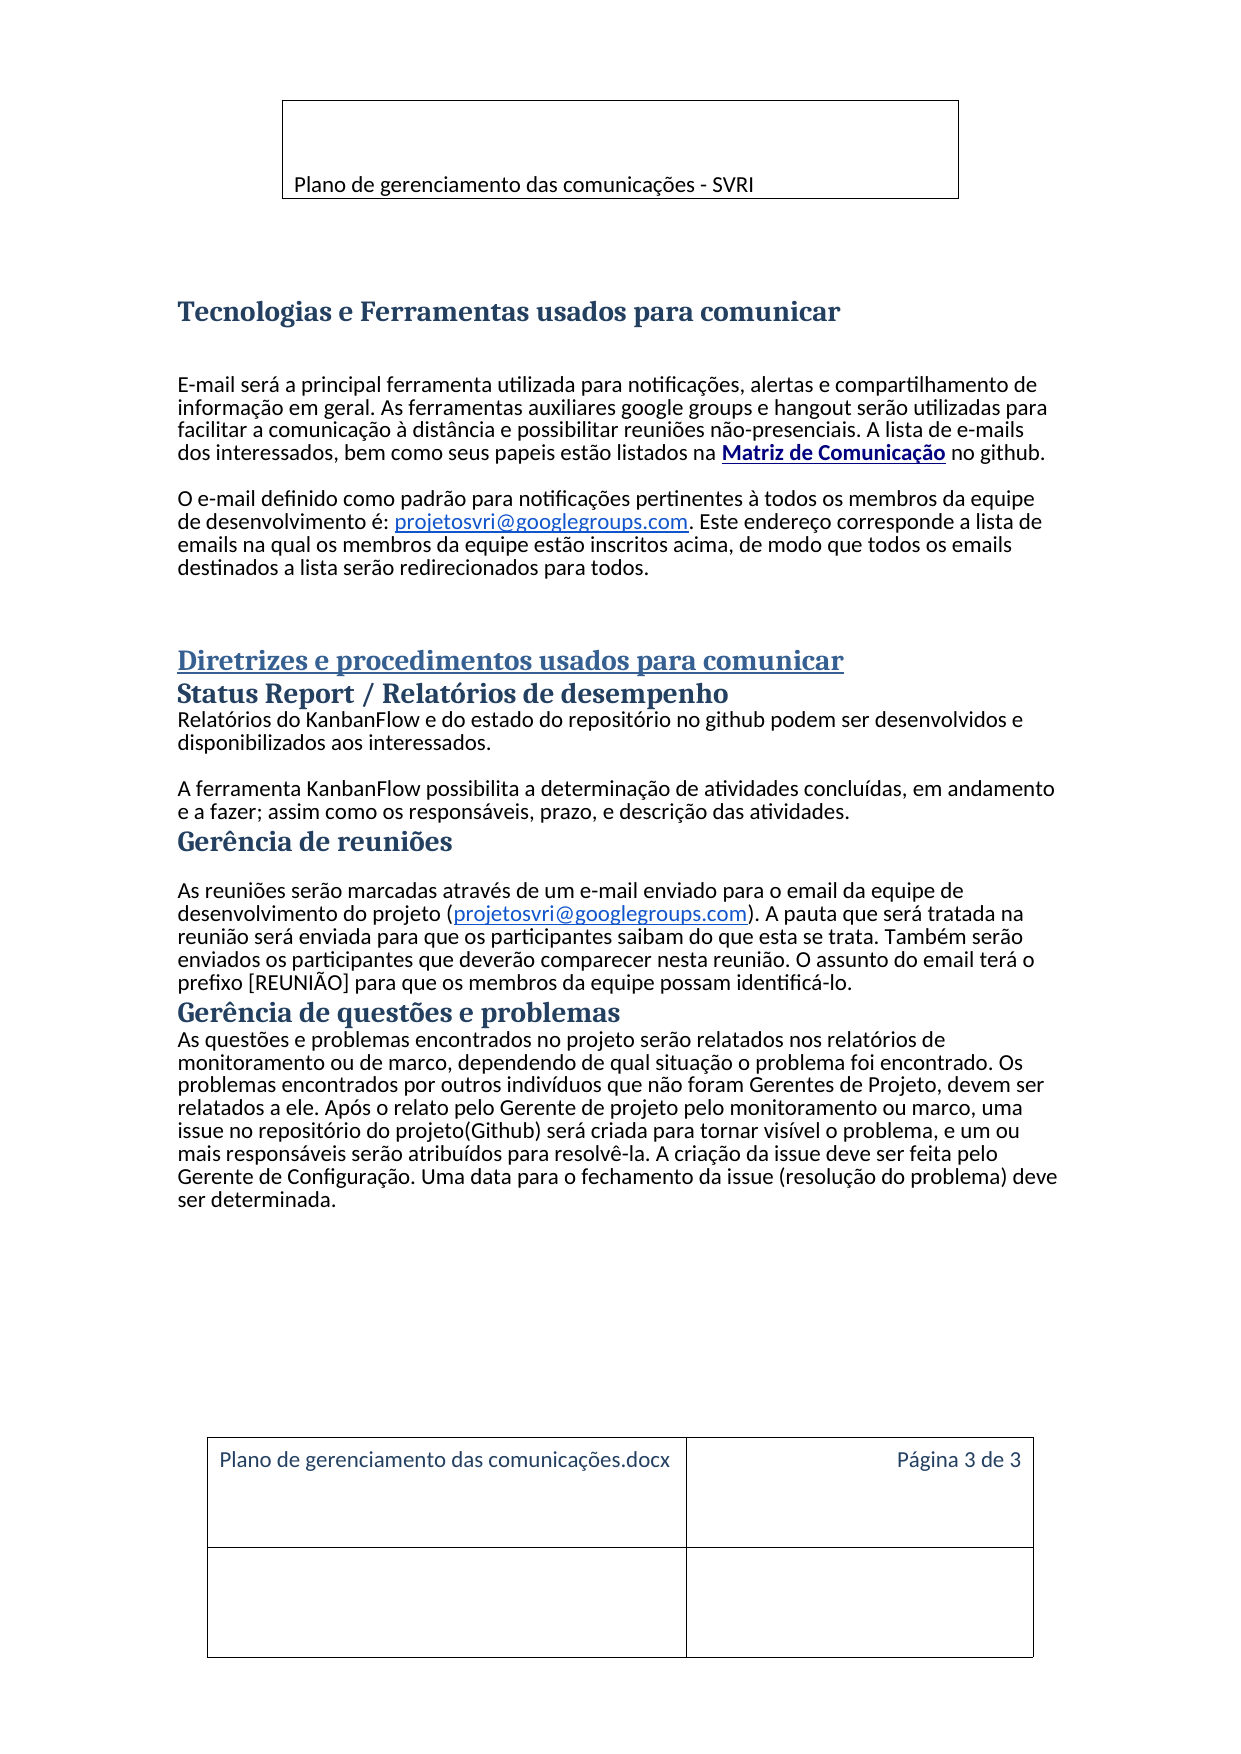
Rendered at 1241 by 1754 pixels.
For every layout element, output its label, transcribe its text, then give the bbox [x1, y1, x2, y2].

subtitle Tecnologias e Ferramentas usados para comunicar [177, 296, 1063, 329]
subtitle Gerência de reuniões [177, 825, 1063, 859]
text O e-mail definido como padrão para notificações pertinentes à todos os membros da equipe de desenvolvimento é: projetosvri@googlegroups.com. Este endereço corresponde a lista de emails na qual os membros da equipe estão inscritos acima, de modo que todos os emails destinados a lista serão redirecionados para todos. [177, 489, 1063, 581]
subtitle Gerência de questões e problemas [177, 996, 1063, 1030]
text E-mail será a principal ferramenta utilizada para notificações, alertas e compartilhamento de informação em geral. As ferramentas auxiliares google groups e hangout serão utilizadas para facilitar a comunicação à distância e possibilitar reuniões não-presenciais. A lista de e-mails dos interessados, bem como seus papeis estão listados na Matriz de Comunicação no github. [177, 375, 1063, 467]
text A ferramenta KanbanFlow possibilita a determinação de atividades concluídas, em andamento e a fazer; assim como os responsáveis, prazo, e descrição das atividades. [177, 779, 1063, 825]
subtitle Status Report / Relatórios de desempenho [177, 677, 1063, 711]
text As reuniões serão marcadas através de um e-mail enviado para o email da equipe de desenvolvimento do projeto (projetosvri@googlegroups.com). A pauta que será tratada na reunião será enviada para que os participantes saibam do que esta se trata. Também serão enviados os participantes que deverão comparecer nesta reunião. O assunto do email terá o prefixo [REUNIÃO] para que os membros da equipe possam identificá-lo. [177, 882, 1063, 996]
subtitle Diretrizes e procedimentos usados para comunicar [177, 644, 1063, 677]
text As questões e problemas encontrados no projeto serão relatados nos relatórios de monitoramento ou de marco, dependendo de qual situação o problema foi encontrado. Os problemas encontrados por outros indivíduos que não foram Gerentes de Projeto, devem ser relatados a ele. Após o relato pelo Gerente de projeto pelo monitoramento ou marco, uma issue no repositório do projeto(Github) será criada para tornar visível o problema, e um ou mais responsáveis serão atribuídos para resolvê-la. A criação da issue deve ser feita pelo Gerente de Configuração. Uma data para o fechamento da issue (resolução do problema) deve ser determinada. [177, 1030, 1063, 1213]
text Relatórios do KanbanFlow e do estado do repositório no github podem ser desenvolvidos e disponibilizados aos interessados. [177, 711, 1063, 757]
